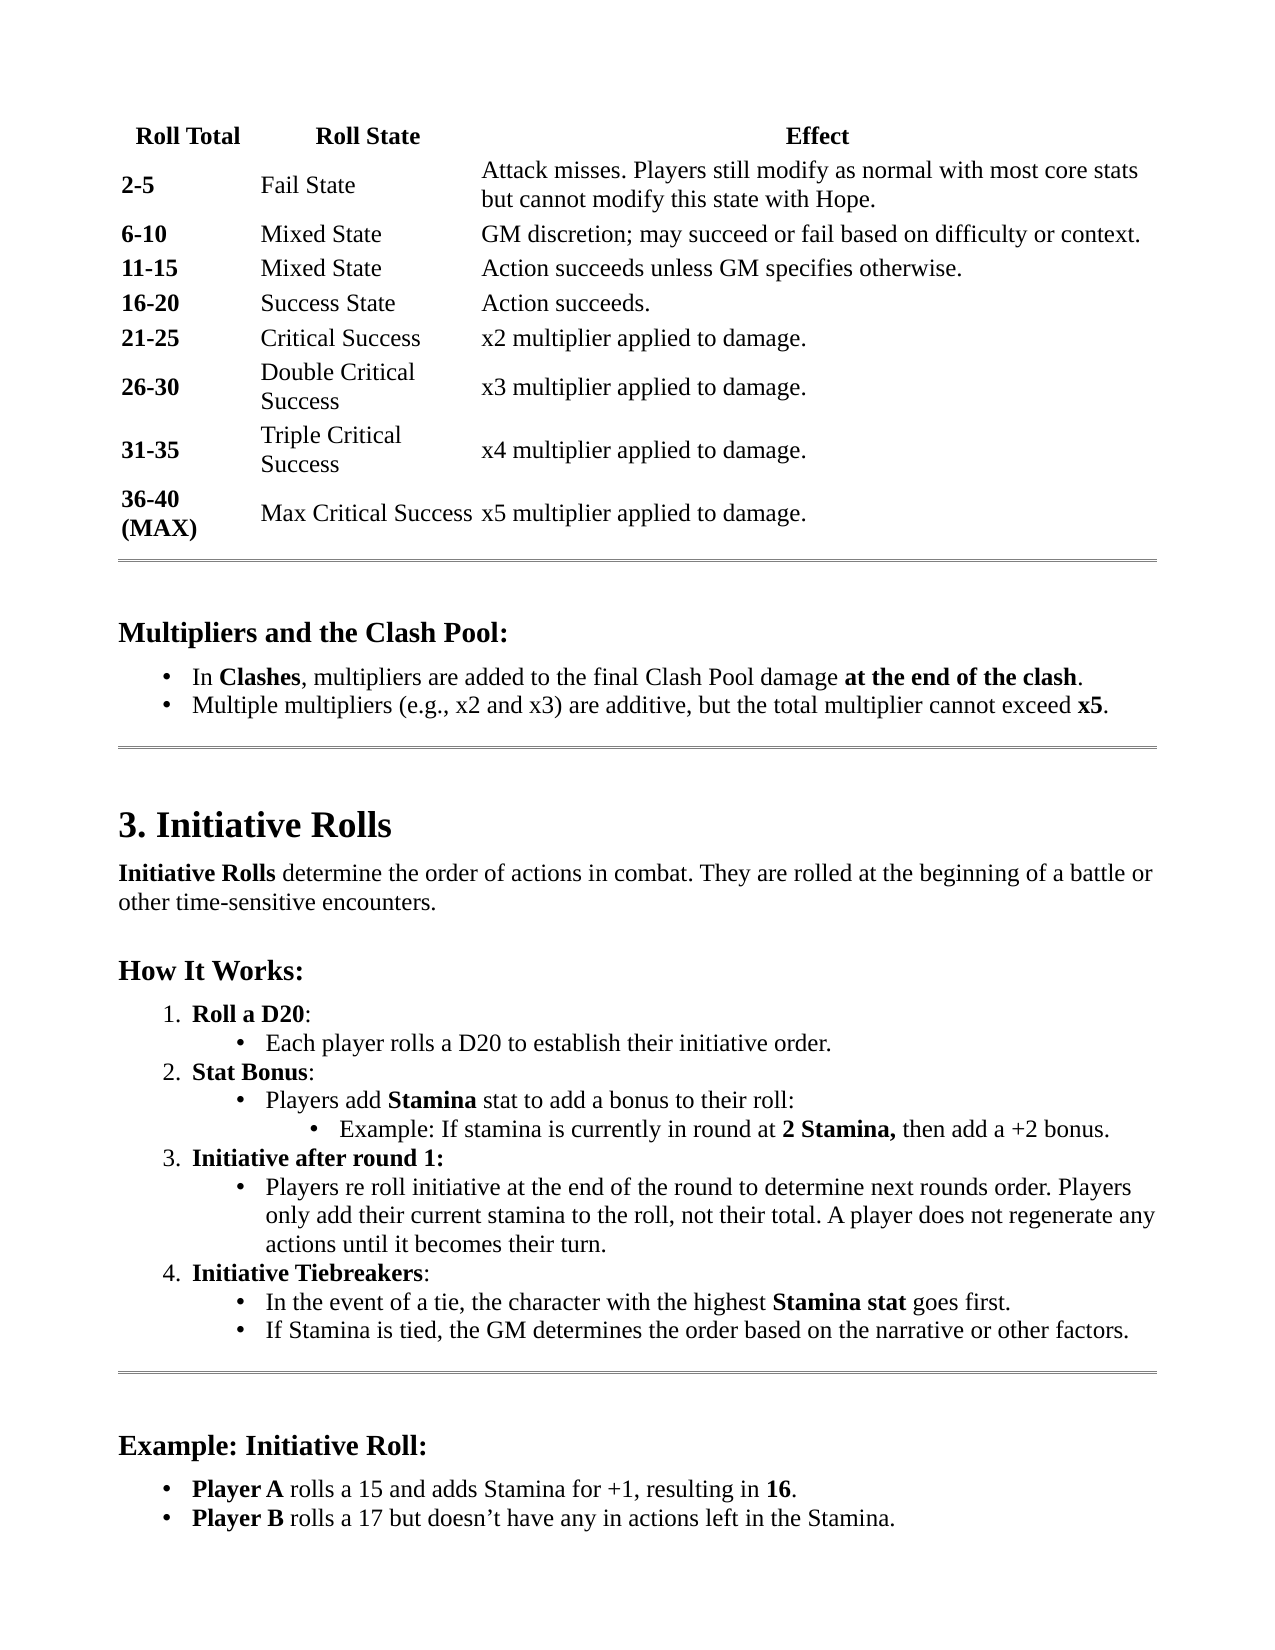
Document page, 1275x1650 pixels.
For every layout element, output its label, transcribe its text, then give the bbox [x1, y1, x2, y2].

list Initiative after round 1: [162, 1143, 1157, 1172]
table_cell Max Critical Success [258, 481, 478, 544]
list Player B rolls a 17 but doesn’t have any in actions left in the Stamina. [162, 1503, 1157, 1532]
subtitle Example: Initiative Roll: [118, 1428, 1157, 1462]
list Players re roll initiative at the end of the round to determine next rounds order. Players only add their current stamina to the roll, not their total. A player does not regenerate any actions until it becomes their turn. [236, 1172, 1157, 1258]
list In Clashes, multipliers are added to the final Clash Pool damage at the end of the clash. [162, 662, 1157, 690]
list Multiple multipliers (e.g., x2 and x3) are additive, but the total multiplier cannot exceed x5. [162, 690, 1157, 719]
table_cell Attack misses. Players still modify as normal with most core stats but cannot modify this state with Hope. [478, 153, 1157, 216]
table_cell 11-15 [118, 251, 257, 285]
table_cell 21-25 [118, 320, 257, 354]
table_cell x5 multiplier applied to damage. [478, 481, 1157, 544]
table_cell Action succeeds unless GM specifies otherwise. [478, 251, 1157, 285]
list Example: If stamina is currently in round at 2 Stamina, then add a +2 bonus. [309, 1114, 1157, 1143]
table_cell x3 multiplier applied to damage. [478, 354, 1157, 418]
table_cell x2 multiplier applied to damage. [478, 320, 1157, 354]
table_cell 6-10 [118, 216, 257, 251]
table_cell 26-30 [118, 354, 257, 418]
table_header Roll Total [118, 118, 257, 153]
table_cell Fail State [258, 153, 478, 216]
list If Stamina is tied, the GM determines the order based on the narrative or other factors. [236, 1316, 1157, 1344]
table_cell 16-20 [118, 285, 257, 320]
table_cell x4 multiplier applied to damage. [478, 418, 1157, 481]
table_cell Double Critical Success [258, 354, 478, 418]
list Stat Bonus: [162, 1057, 1157, 1086]
table_header Effect [478, 118, 1157, 153]
list In the event of a tie, the character with the highest Stamina stat goes first. [236, 1287, 1157, 1316]
table_cell 31-35 [118, 418, 257, 481]
table_cell Action succeeds. [478, 285, 1157, 320]
list Players add Stamina stat to add a bonus to their roll: [236, 1086, 1157, 1114]
table_cell Mixed State [258, 251, 478, 285]
table_cell 2-5 [118, 153, 257, 216]
subtitle Multipliers and the Clash Pool: [118, 616, 1157, 649]
list Player A rolls a 15 and adds Stamina for +1, resulting in 16. [162, 1474, 1157, 1503]
table_cell 36-40 (MAX) [118, 481, 257, 544]
list Roll a D20: [162, 999, 1157, 1028]
subtitle 3. Initiative Rolls [118, 803, 1157, 846]
table_cell Mixed State [258, 216, 478, 251]
table_cell Triple Critical Success [258, 418, 478, 481]
list Initiative Tiebreakers: [162, 1258, 1157, 1287]
table_header Roll State [258, 118, 478, 153]
table_cell Critical Success [258, 320, 478, 354]
table_cell Success State [258, 285, 478, 320]
list Each player rolls a D20 to establish their initiative order. [236, 1028, 1157, 1057]
text Initiative Rolls determine the order of actions in combat. They are rolled at the beginning of a battle or other time-sensitive encounters. [118, 858, 1157, 916]
table_cell GM discretion; may succeed or fail based on difficulty or context. [478, 216, 1157, 251]
subtitle How It Works: [118, 953, 1157, 987]
